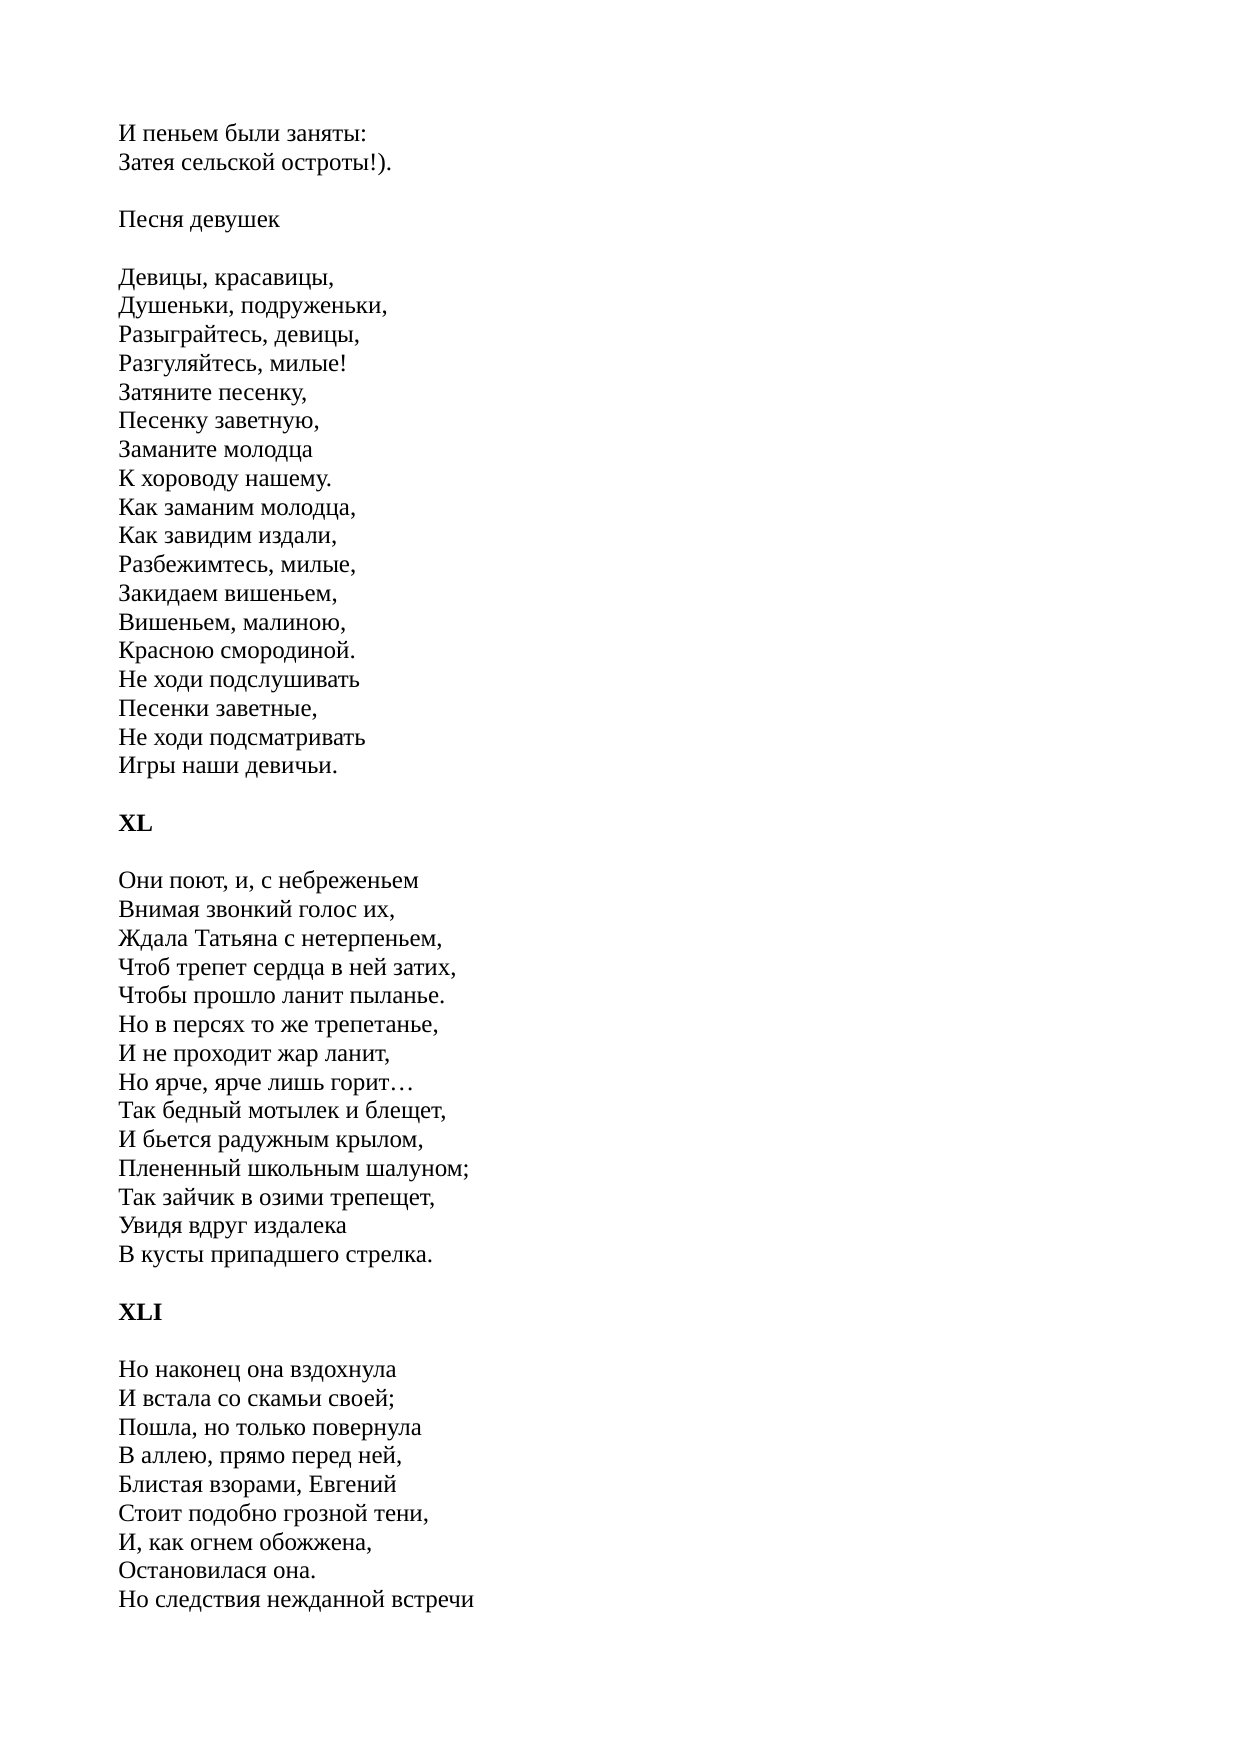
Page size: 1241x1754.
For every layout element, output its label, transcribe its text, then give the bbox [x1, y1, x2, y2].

text Разбежимтесь, милые, [118, 549, 1240, 578]
text Но следствия нежданной встречи [118, 1584, 1240, 1613]
text Красною смородиной. [118, 636, 1240, 664]
text Не ходи подсматривать [118, 722, 1240, 751]
text Разгуляйтесь, милые! [118, 348, 1240, 377]
text Как завидим издали, [118, 521, 1240, 549]
text Разыграйтесь, девицы, [118, 319, 1240, 348]
text Чтобы прошло ланит пыланье. [118, 981, 1240, 1009]
text Заманите молодца [118, 434, 1240, 463]
text И пеньем были заняты: [118, 118, 1240, 147]
text И встала со скамьи своей; [118, 1383, 1240, 1412]
text Блистая взорами, Евгений [118, 1469, 1240, 1498]
text Но в персях то же трепетанье, [118, 1009, 1240, 1038]
text Внимая звонкий голос их, [118, 894, 1240, 923]
text Игры наши девичьи. [118, 751, 1240, 779]
text Чтоб трепет сердца в ней затих, [118, 952, 1240, 981]
text И бьется радужным крылом, [118, 1124, 1240, 1153]
text Они поют, и, с небреженьем [118, 866, 1240, 894]
text Но наконец она вздохнула [118, 1354, 1240, 1383]
text Но ярче, ярче лишь горит… [118, 1067, 1240, 1096]
text Вишеньем, малиною, [118, 607, 1240, 636]
text Ждала Татьяна с нетерпеньем, [118, 923, 1240, 952]
subtitle XLI [118, 1297, 1240, 1326]
text Песенку заветную, [118, 406, 1240, 434]
text Песня девушек [118, 204, 1240, 233]
text Остановилася она. [118, 1556, 1240, 1584]
text В кусты припадшего стрелка. [118, 1239, 1240, 1268]
text В аллею, прямо перед ней, [118, 1441, 1240, 1469]
text Девицы, красавицы, [118, 262, 1240, 291]
text Песенки заветные, [118, 693, 1240, 722]
text Увидя вдруг издалека [118, 1211, 1240, 1239]
text Не ходи подслушивать [118, 664, 1240, 693]
subtitle XL [118, 808, 1240, 837]
text Плененный школьным шалуном; [118, 1153, 1240, 1182]
text Затея сельской остроты!). [118, 147, 1240, 176]
text Стоит подобно грозной тени, [118, 1498, 1240, 1527]
text Закидаем вишеньем, [118, 578, 1240, 607]
text Пошла, но только повернула [118, 1412, 1240, 1441]
text Затяните песенку, [118, 377, 1240, 406]
text Так зайчик в озими трепещет, [118, 1182, 1240, 1211]
text Душеньки, подруженьки, [118, 291, 1240, 319]
text Так бедный мотылек и блещет, [118, 1096, 1240, 1124]
text И не проходит жар ланит, [118, 1038, 1240, 1067]
text Как заманим молодца, [118, 492, 1240, 521]
text К хороводу нашему. [118, 463, 1240, 492]
text И, как огнем обожжена, [118, 1527, 1240, 1556]
